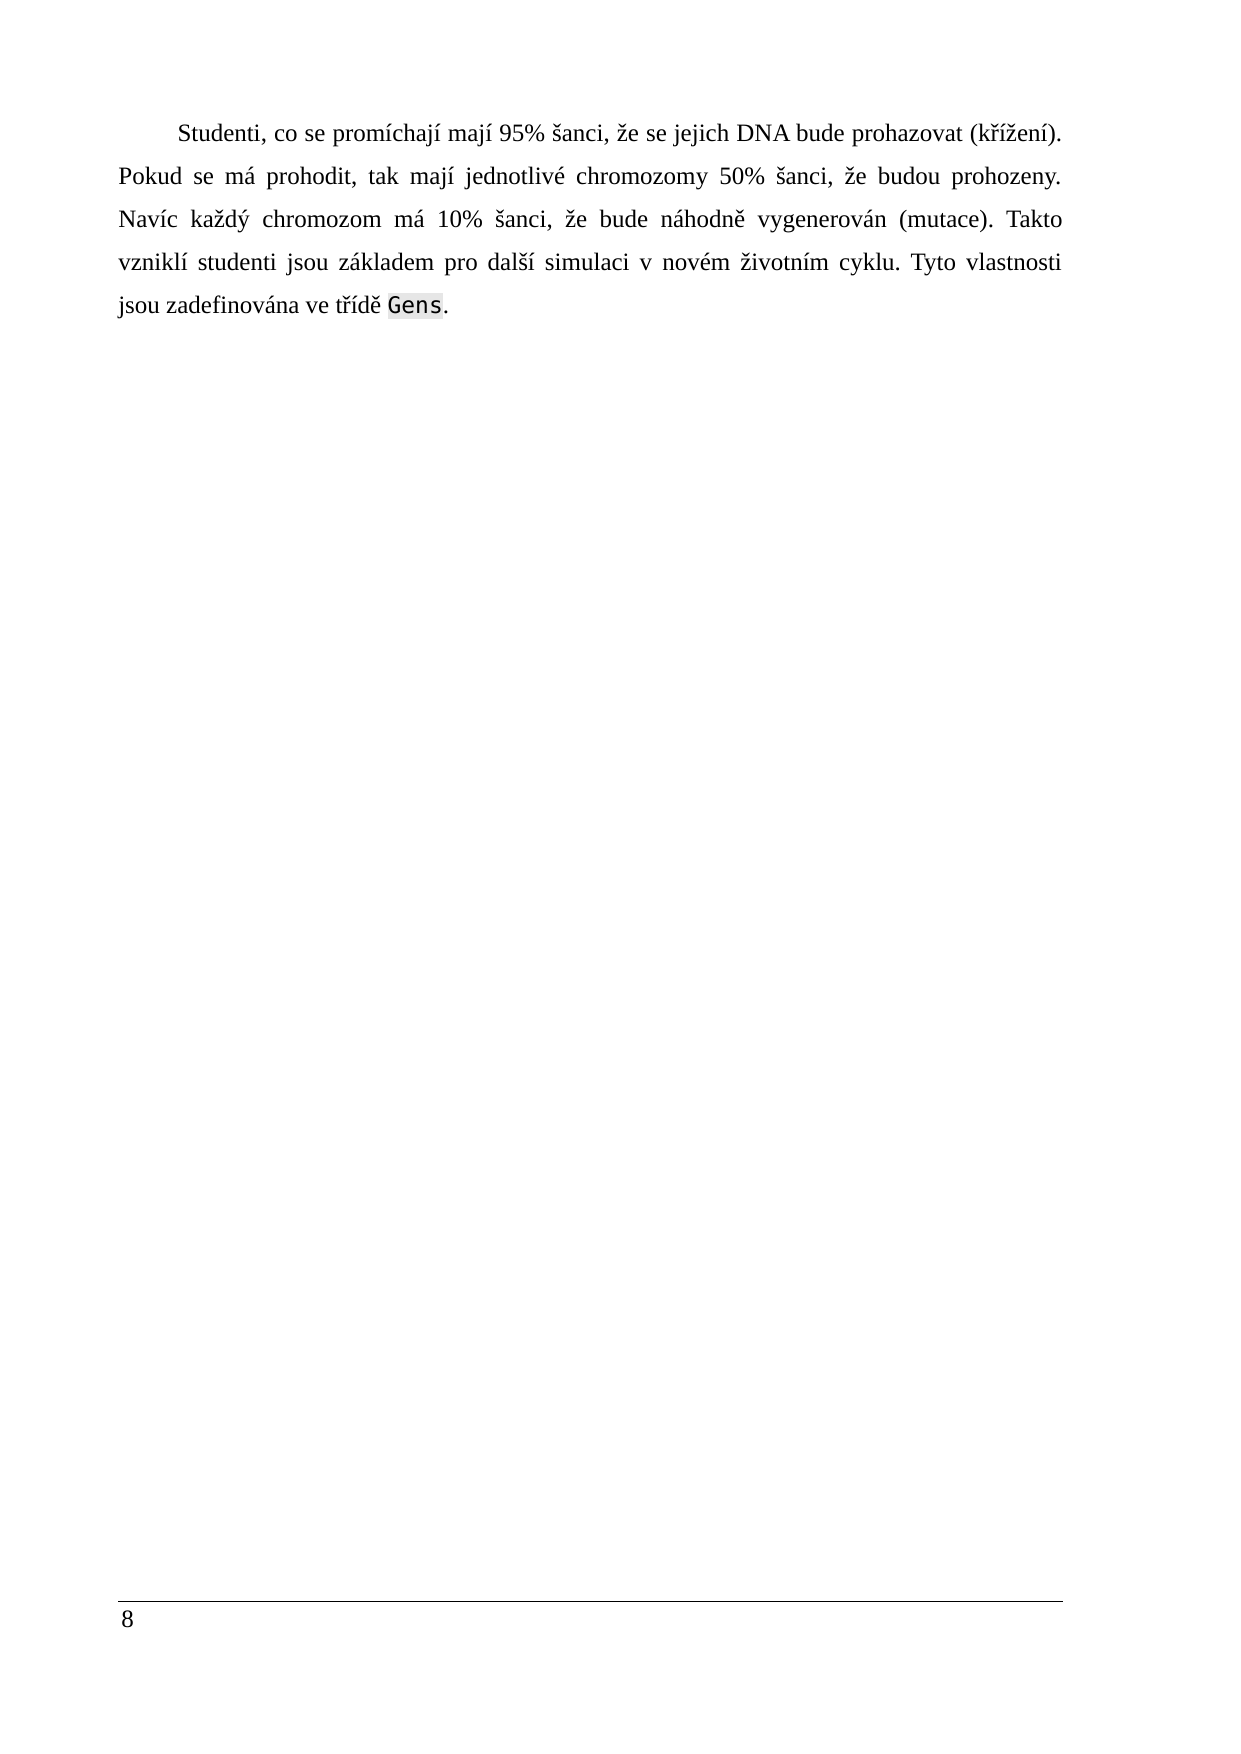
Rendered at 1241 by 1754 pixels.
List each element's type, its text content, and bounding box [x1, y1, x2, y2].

text Studenti, co se promíchají mají 95% šanci, že se jejich DNA bude prohazovat (křížení). Pokud se má prohodit, tak mají jednotlivé chromozomy 50% šanci, že budou prohozeny. Navíc každý chromozom má 10% šanci, že bude náhodně vygenerován (mutace). Takto vzniklí studenti jsou základem pro další simulaci v novém životním cyklu. Tyto vlastnosti jsou zadefinována ve třídě Gens. [118, 118, 1063, 319]
